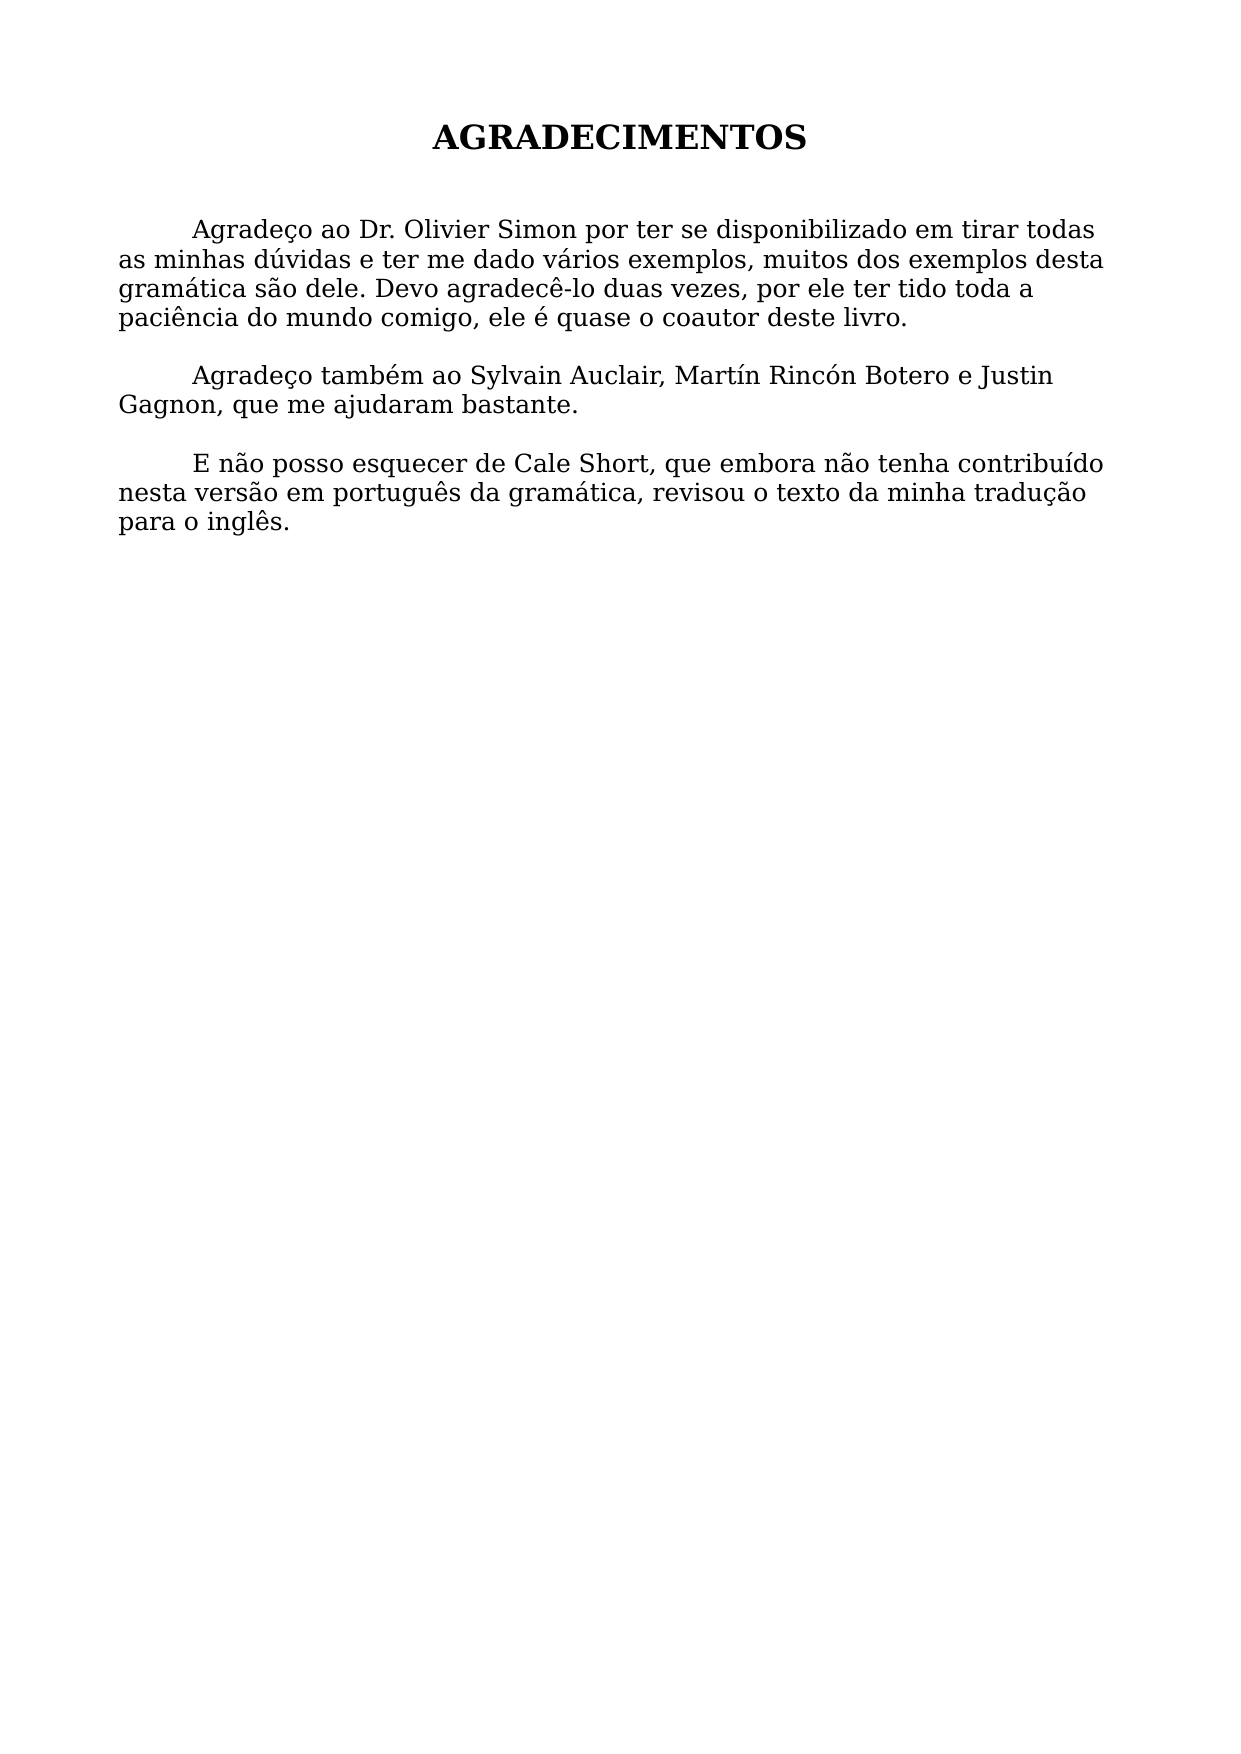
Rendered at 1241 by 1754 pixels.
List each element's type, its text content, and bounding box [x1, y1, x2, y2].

text Agradeço também ao Sylvain Auclair, Martín Rincón Botero e Justin Gagnon, que me ajudaram bastante. [118, 361, 1122, 420]
text AGRADECIMENTOS [118, 118, 1122, 157]
text E não posso esquecer de Cale Short, que embora não tenha contribuído nesta versão em português da gramática, revisou o texto da minha tradução para o inglês. [118, 449, 1122, 536]
text Agradeço ao Dr. Olivier Simon por ter se disponibilizado em tirar todas as minhas dúvidas e ter me dado vários exemplos, muitos dos exemplos desta gramática são dele. Devo agradecê-lo duas vezes, por ele ter tido toda a paciência do mundo comigo, ele é quase o coautor deste livro. [118, 216, 1122, 332]
